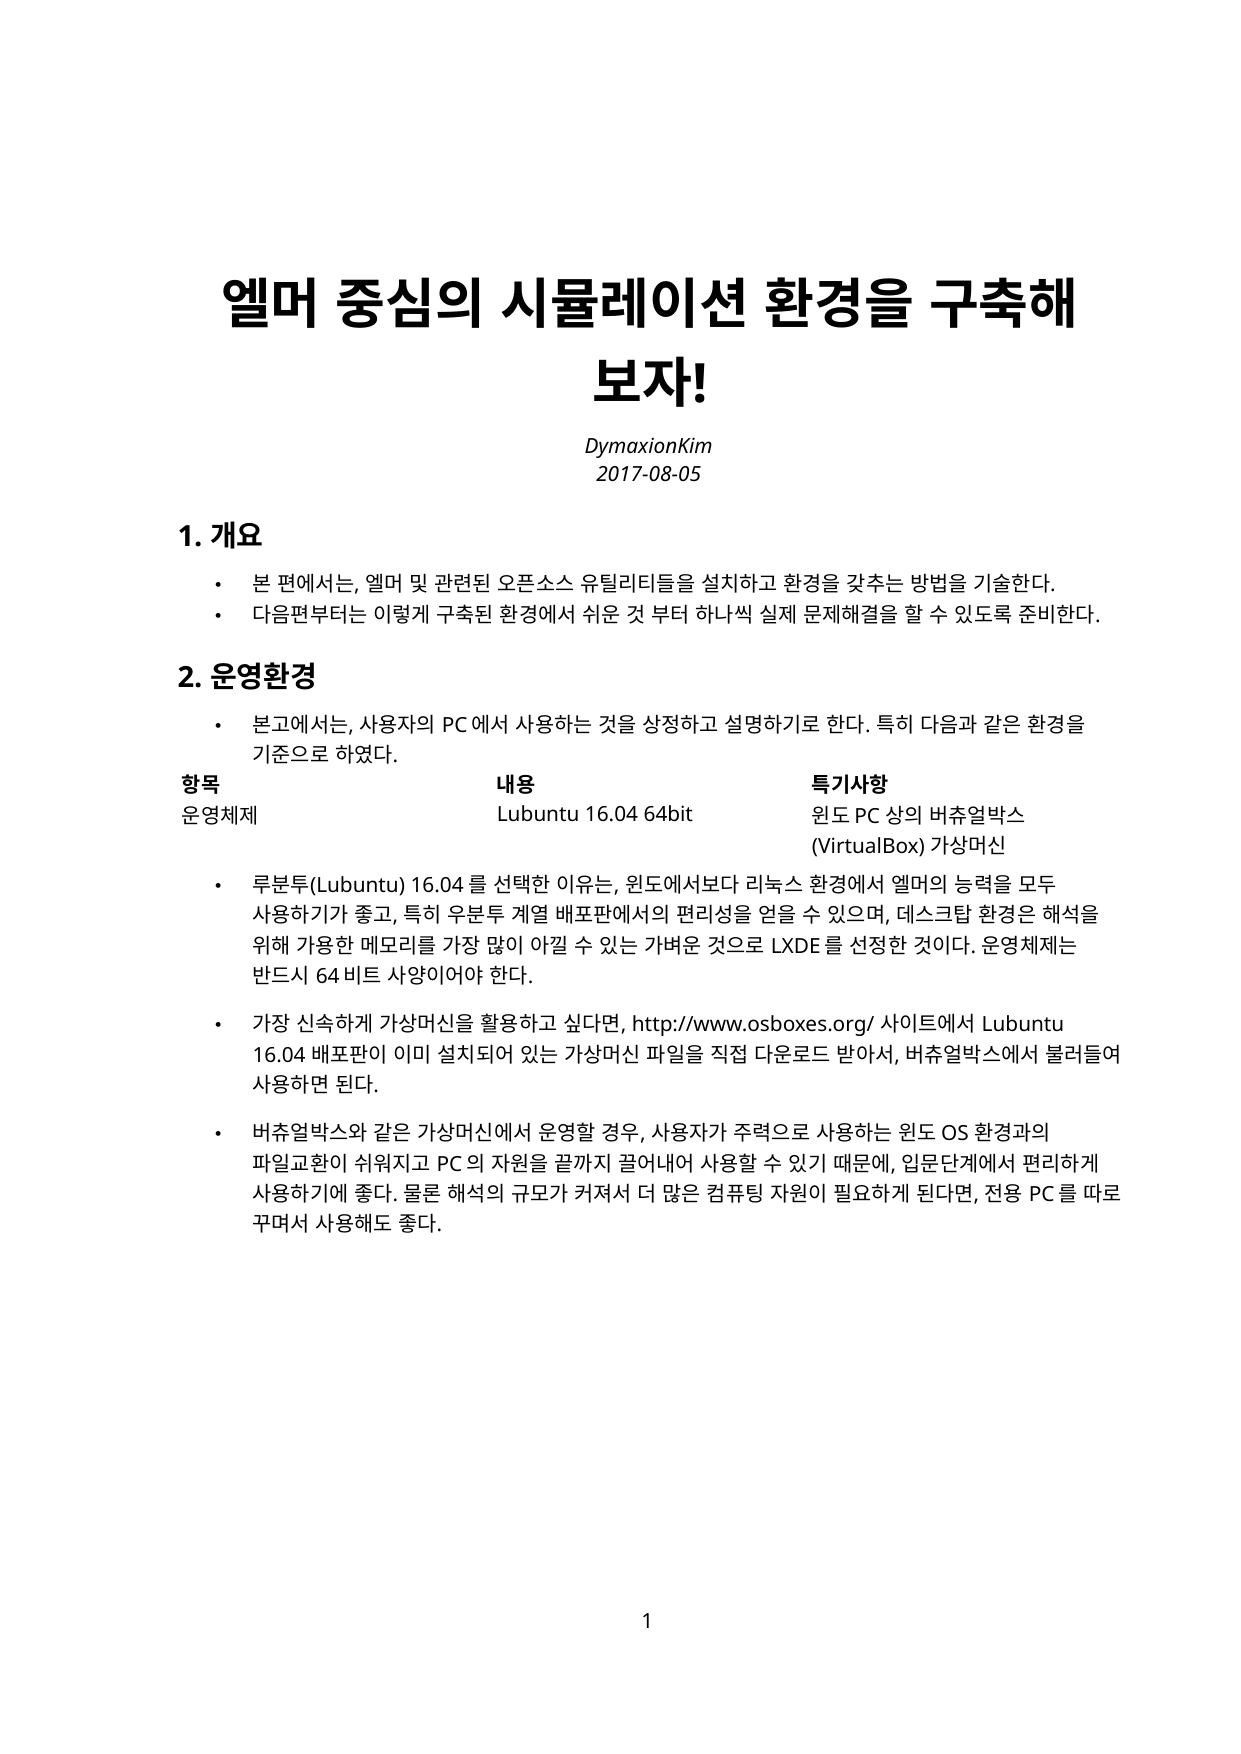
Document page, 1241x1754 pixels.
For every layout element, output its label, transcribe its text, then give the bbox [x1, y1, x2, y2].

table_cell 운영체제 [177, 799, 492, 859]
text DymaxionKim [177, 431, 1122, 459]
text 2017-08-05 [177, 459, 1122, 488]
list 버츄얼박스와 같은 가상머신에서 운영할 경우, 사용자가 주력으로 사용하는 윈도OS 환경과의 파일교환이 쉬워지고 PC의 자원을 끝까지 끌어내어 사용할 수 있기 때문에, 입문단계에서 편리하게 사용하기에 좋다. 물론 해석의 규모가 커져서 더 많은 컴퓨팅 자원이 필요하게 된다면, 전용 PC를 따로 꾸며서 사용해도 좋다. [215, 1116, 1122, 1238]
table_header 항목 [177, 769, 492, 799]
subtitle 2. 운영환경 [177, 653, 1122, 696]
subtitle 1. 개요 [177, 513, 1122, 555]
table_cell 윈도PC 상의 버츄얼박스(VirtualBox) 가상머신 [807, 799, 1122, 859]
title 엘머 중심의 시뮬레이션 환경을 구축해 보자! [177, 261, 1122, 418]
list 가장 신속하게 가상머신을 활용하고 싶다면, http://www.osboxes.org/ 사이트에서 Lubuntu 16.04 배포판이 이미 설치되어 있는 가상머신 파일을 직접 다운로드 받아서, 버츄얼박스에서 불러들여 사용하면 된다. [215, 1008, 1122, 1098]
table_header 내용 [492, 769, 807, 799]
table_header 특기사항 [807, 769, 1122, 799]
list 본고에서는, 사용자의 PC에서 사용하는 것을 상정하고 설명하기로 한다. 특히 다음과 같은 환경을 기준으로 하였다. [215, 708, 1122, 769]
table_cell Lubuntu 16.04 64bit [492, 799, 807, 859]
list 다음편부터는 이렇게 구축된 환경에서 쉬운 것 부터 하나씩 실제 문제해결을 할 수 있도록 준비한다. [215, 598, 1122, 628]
list 루분투(Lubuntu) 16.04를 선택한 이유는, 윈도에서보다 리눅스 환경에서 엘머의 능력을 모두 사용하기가 좋고, 특히 우분투 계열 배포판에서의 편리성을 얻을 수 있으며, 데스크탑 환경은 해석을 위해 가용한 메모리를 가장 많이 아낄 수 있는 가벼운 것으로 LXDE를 선정한 것이다. 운영체제는 반드시 64비트 사양이어야 한다. [215, 868, 1122, 990]
list 본 편에서는, 엘머 및 관련된 오픈소스 유틸리티들을 설치하고 환경을 갖추는 방법을 기술한다. [215, 567, 1122, 598]
